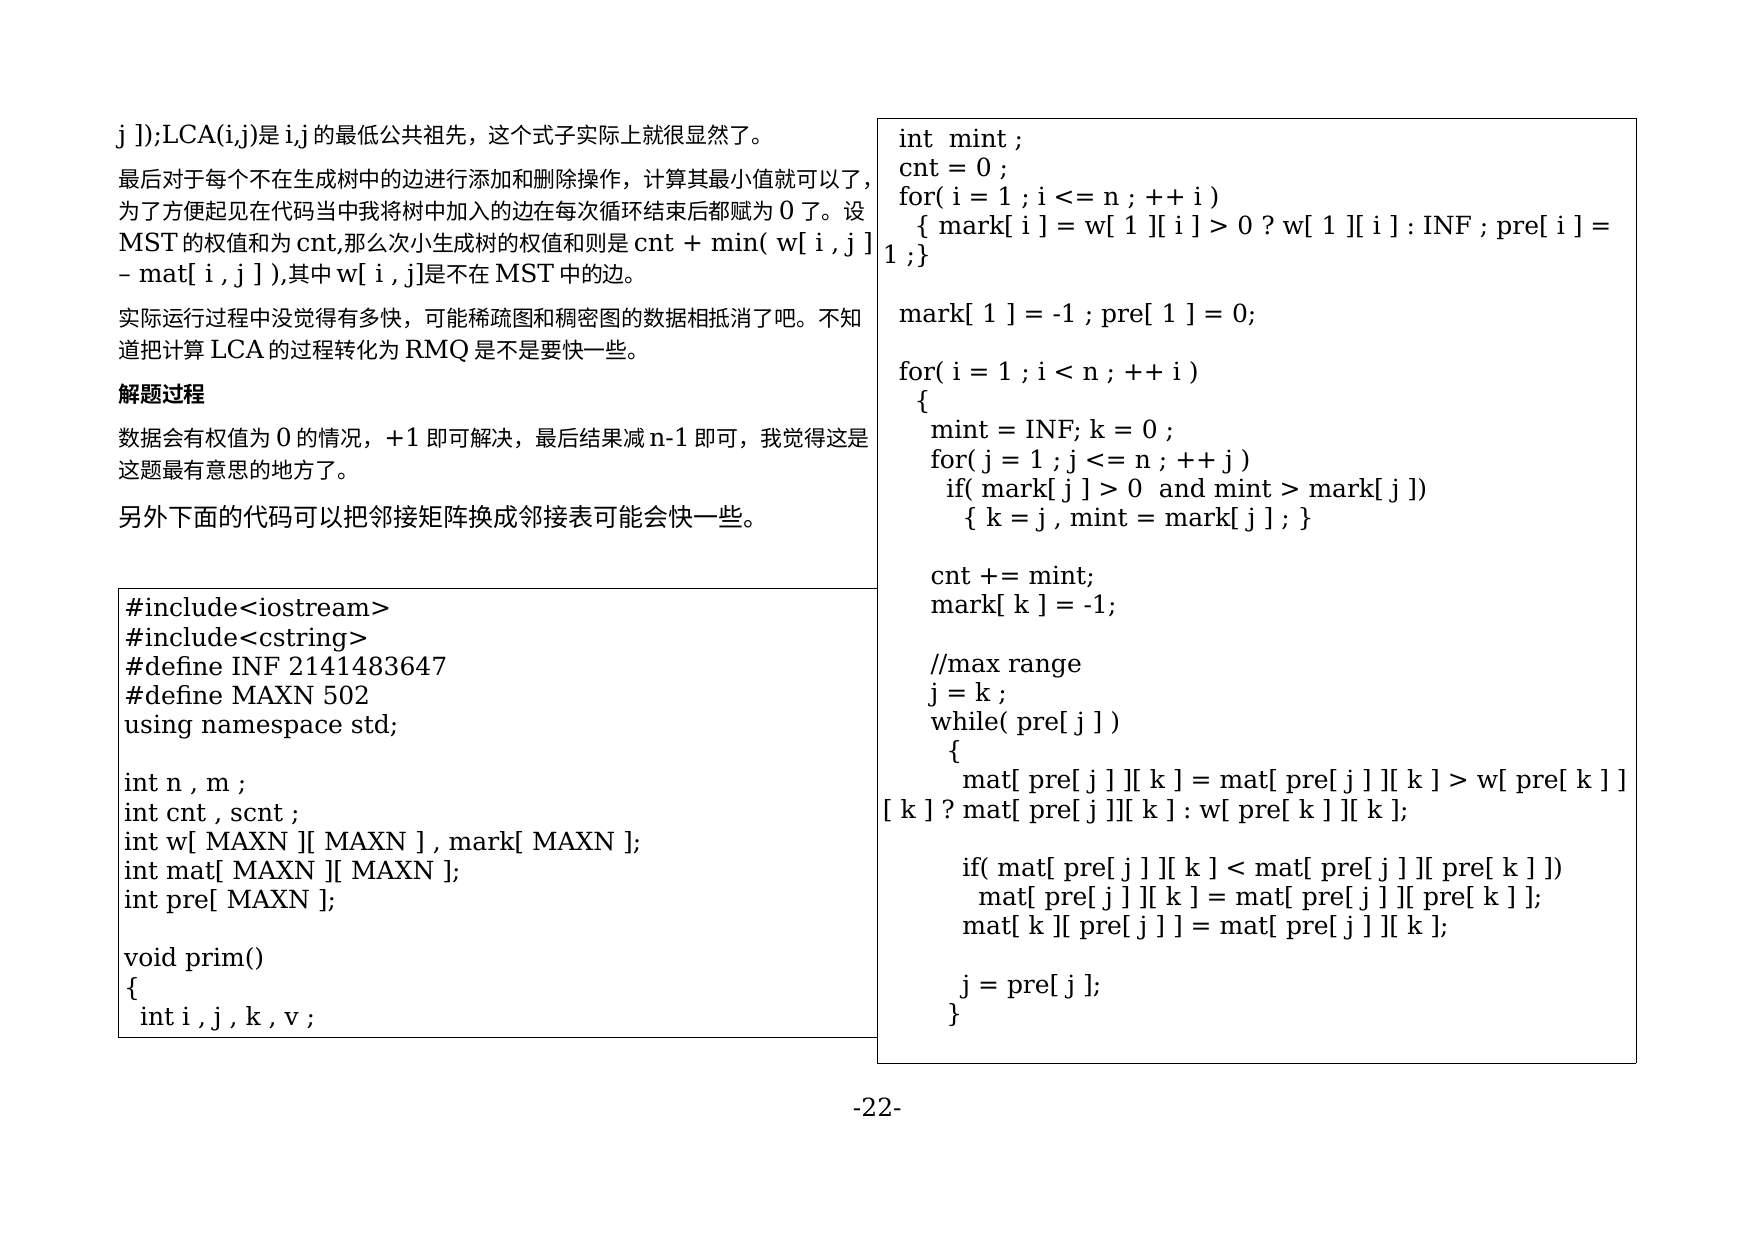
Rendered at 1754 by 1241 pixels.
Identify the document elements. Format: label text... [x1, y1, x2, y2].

text 数据会有权值为0的情况，+1即可解决，最后结果减n-1即可，我觉得这是这题最有意思的地方了。 [118, 421, 877, 485]
text 解题过程 [118, 377, 877, 409]
table_header #include<iostream> #include<cstring> #define INF 2141483647 #define MAXN 502 using namespace std; int n , m ; int cnt , scnt ; int w[ MAXN ][ MAXN ] , mark[ MAXN ]; int mat[ MAXN ][ MAXN ]; int pre[ MAXN ]; void prim() { int i , j , k , v ; int mint ; cnt = 0 ; for( i = 1 ; i <= n ; ++ i ) { mark[ i ] = w[ 1 ][ i ] > 0 ? w[ 1 ][ i ] : INF ; pre[ i ] = 1 ;} mark[ 1 ] = -1 ; pre[ 1 ] = 0; for( i = 1 ; i < n ; ++ i ) { mint = INF; k = 0 ; for( j = 1 ; j <= n ; ++ j ) if( mark[ j ] > 0 and mint > mark[ j ]) { k = j , mint = mark[ j ] ; } cnt += mint; mark[ k ] = -1; //max range j = k ; while( pre[ j ] ) { mat[ pre[ j ] ][ k ] = mat[ pre[ j ] ][ k ] > w[ pre[ k ] ][ k ] ? mat[ pre[ j ]][ k ] : w[ pre[ k ] ][ k ]; if( mat[ pre[ j ] ][ k ] < mat[ pre[ j ] ][ pre[ k ] ]) mat[ pre[ j ] ][ k ] = mat[ pre[ j ] ][ pre[ k ] ]; mat[ k ][ pre[ j ] ] = mat[ pre[ j ] ][ k ]; j = pre[ j ]; } w[ pre[ k ] ][ k ] = w[ k ][ pre[ k ] ] = 0 ; for( j = 1 ; j <= n ; ++ j ) if(mark[ j ] not_eq -1 and w[ k ][ j ] > 0 and mark[ j ] > w[ k ][ j ] ) mark[ j ] = w[ k ][ j ] , pre[ j ] = k; } for( i = 2 ; i <= n ; ++ i ) for( j = i + 1 ; j <= n ; ++ j ) { if( mat[ i ][ j ] == 0 ) { for( k = i ; k > 0 ; k = pre[ k ] ) for( v = j ; v > 0 ; v = pre[ v ] ) if( k == v ) { mat[ i ][ j ] = mat[ i ][ k ] > mat[ j ][ v ] ? mat[ i ][ k ] : mat[ j ][ v ]; goto end; } } end:; } scnt = INF ; for( i = 1 ; i <= n ; ++ i ) for( j = i + 1 ; j <= n ; ++ j ) if( w[ i ][ j ] and scnt > cnt - mat[ i ][ j ] + w[ i ][ j ] ) scnt = cnt - mat[ i ][ j ] + w[ i ][ j ]; return ; } int main() { int u , v ; int wi ; cin>>n>>m; for(int i = 1 ; i <= m ; ++ i ) { cin>>u>>v>>wi; w[ v ][ u ] = w[ u ][ v ] = wi + 1 ; } prim(); if( n - 1 == m ) scnt = -1; else scnt = scnt - n + 1 ; cout<<"Cost: "<<cnt - n + 1<<"\nCost: "<<scnt<<"\n"; return 0 ; } [878, 119, 1636, 1063]
table_header #include<iostream> #include<cstring> #define INF 2141483647 #define MAXN 502 using namespace std; int n , m ; int cnt , scnt ; int w[ MAXN ][ MAXN ] , mark[ MAXN ]; int mat[ MAXN ][ MAXN ]; int pre[ MAXN ]; void prim() { int i , j , k , v ; int mint ; cnt = 0 ; for( i = 1 ; i <= n ; ++ i ) { mark[ i ] = w[ 1 ][ i ] > 0 ? w[ 1 ][ i ] : INF ; pre[ i ] = 1 ;} mark[ 1 ] = -1 ; pre[ 1 ] = 0; for( i = 1 ; i < n ; ++ i ) { mint = INF; k = 0 ; for( j = 1 ; j <= n ; ++ j ) if( mark[ j ] > 0 and mint > mark[ j ]) { k = j , mint = mark[ j ] ; } cnt += mint; mark[ k ] = -1; //max range j = k ; while( pre[ j ] ) { mat[ pre[ j ] ][ k ] = mat[ pre[ j ] ][ k ] > w[ pre[ k ] ][ k ] ? mat[ pre[ j ]][ k ] : w[ pre[ k ] ][ k ]; if( mat[ pre[ j ] ][ k ] < mat[ pre[ j ] ][ pre[ k ] ]) mat[ pre[ j ] ][ k ] = mat[ pre[ j ] ][ pre[ k ] ]; mat[ k ][ pre[ j ] ] = mat[ pre[ j ] ][ k ]; j = pre[ j ]; } w[ pre[ k ] ][ k ] = w[ k ][ pre[ k ] ] = 0 ; for( j = 1 ; j <= n ; ++ j ) if(mark[ j ] not_eq -1 and w[ k ][ j ] > 0 and mark[ j ] > w[ k ][ j ] ) mark[ j ] = w[ k ][ j ] , pre[ j ] = k; } for( i = 2 ; i <= n ; ++ i ) for( j = i + 1 ; j <= n ; ++ j ) { if( mat[ i ][ j ] == 0 ) { for( k = i ; k > 0 ; k = pre[ k ] ) for( v = j ; v > 0 ; v = pre[ v ] ) if( k == v ) { mat[ i ][ j ] = mat[ i ][ k ] > mat[ j ][ v ] ? mat[ i ][ k ] : mat[ j ][ v ]; goto end; } } end:; } scnt = INF ; for( i = 1 ; i <= n ; ++ i ) for( j = i + 1 ; j <= n ; ++ j ) if( w[ i ][ j ] and scnt > cnt - mat[ i ][ j ] + w[ i ][ j ] ) scnt = cnt - mat[ i ][ j ] + w[ i ][ j ]; return ; } int main() { int u , v ; int wi ; cin>>n>>m; for(int i = 1 ; i <= m ; ++ i ) { cin>>u>>v>>wi; w[ v ][ u ] = w[ u ][ v ] = wi + 1 ; } prim(); if( n - 1 == m ) scnt = -1; else scnt = scnt - n + 1 ; cout<<"Cost: "<<cnt - n + 1<<"\nCost: "<<scnt<<"\n"; return 0 ; } [119, 589, 877, 1037]
text 最后对于每个不在生成树中的边进行添加和删除操作，计算其最小值就可以了，为了方便起见在代码当中我将树中加入的边在每次循环结束后都赋为0了。设 MST的权值和为cnt,那么次小生成树的权值和则是 cnt + min( w[ i , j ] – mat[ i , j ] ),其中w[ i , j]是不在MST中的边。 [118, 162, 877, 289]
text j ]);LCA(i,j)是i,j的最低公共祖先，这个式子实际上就很显然了。 [118, 118, 877, 150]
text 实际运行过程中没觉得有多快，可能稀疏图和稠密图的数据相抵消了吧。不知道把计算LCA的过程转化为RMQ是不是要快一些。 [118, 301, 877, 365]
